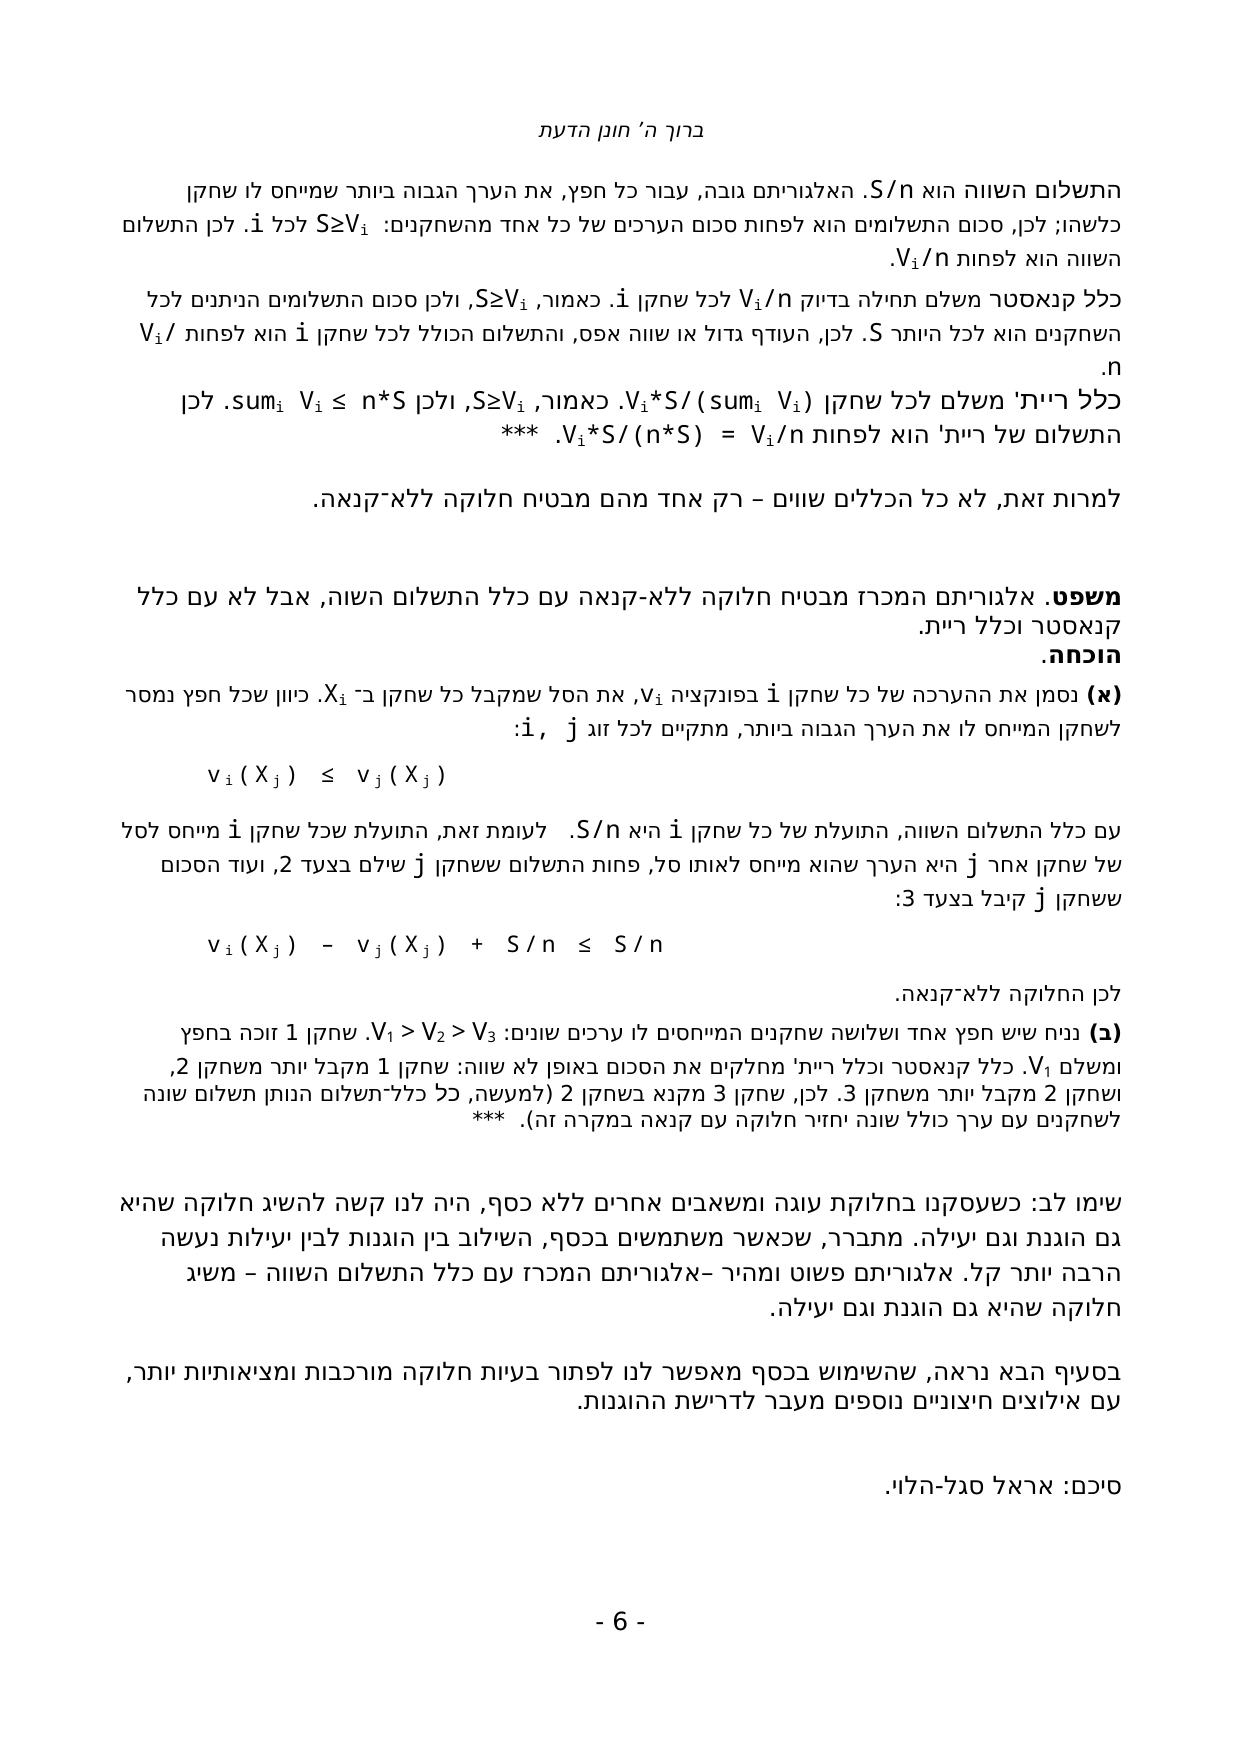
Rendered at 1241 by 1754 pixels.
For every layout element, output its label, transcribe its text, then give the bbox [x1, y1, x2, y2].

text בסעיף הבא נראה, שהשימוש בכסף מאפשר לנו לפתור בעיות חלוקה מורכבות ומציאותיות יותר, עם אילוצים חיצוניים נוספים מעבר לדרישת ההוגנות. [118, 1357, 1122, 1416]
text למרות זאת, לא כל הכללים שווים – רק אחד מהם מבטיח חלוקה ללא־קנאה. [118, 485, 1122, 514]
text כלל ריית' משלם לכל שחקן Vi*S/(sumi Vi). כאמור, S≥Vi, ולכן sumi Vi ≤ n*S. לכן התשלום של ריית' הוא לפחות Vi*S/(n*S) = Vi/n. *** [118, 382, 1122, 451]
text vi(Xj) ≤ vj(Xj) [207, 758, 1122, 790]
text התשלום השווה הוא S/n. האלגוריתם גובה, עבור כל חפץ, את הערך הגבוה ביותר שמייחס לו שחקן כלשהו; לכן, סכום התשלומים הוא לפחות סכום הערכים של כל אחד מהשחקנים: S≥Vi לכל i. לכן התשלום השווה הוא לפחות Vi/n. [118, 172, 1122, 274]
text לכן החלוקה ללא־קנאה. [118, 981, 1122, 1007]
text (ב) נניח שיש חפץ אחד ושלושה שחקנים המייחסים לו ערכים שונים: V1 > V2 > V3. שחקן 1 זוכה בחפץ ומשלם V1. כלל קנאסטר וכלל ריית' מחלקים את הסכום באופן לא שווה: שחקן 1 מקבל יותר משחקן 2, ושחקן 2 מקבל יותר משחקן 3. לכן, שחקן 3 מקנא בשחקן 2 (למעשה, כל כלל‏־תשלום הנותן תשלום שונה לשחקנים עם ערך כולל שונה יחזיר חלוקה עם קנאה במקרה זה). *** [118, 1013, 1122, 1133]
text (א) נסמן את ההערכה של כל שחקן i בפונקציה vi, את הסל שמקבל כל שחקן ב־ Xi. כיוון שכל חפץ נמסר לשחקן המייחס לו את הערך הגבוה ביותר, מתקיים לכל זוג i, j: [118, 676, 1122, 744]
text סיכם: אראל סגל-הלוי. [118, 1471, 1122, 1500]
text עם כלל התשלום השווה, התועלת של כל שחקן i היא S/n. לעומת זאת, התועלת שכל שחקן i מייחס לסל של שחקן אחר j היא הערך שהוא מייחס לאותו סל, פחות התשלום ששחקן j שילם בצעד 2, ועוד הסכום ששחקן j קיבל בצעד 3: [118, 812, 1122, 914]
text משפט. אלגוריתם המכרז מבטיח חלוקה ללא-קנאה עם כלל התשלום השוה, אבל לא עם כלל קנאסטר וכלל ריית. [118, 582, 1122, 640]
text כלל קנאסטר משלם תחילה בדיוק Vi/n לכל שחקן i. כאמור, S≥Vi, ולכן סכום התשלומים הניתנים לכל השחקנים הוא לכל היותר S. לכן, העודף גדול או שווה אפס, והתשלום הכולל לכל שחקן i הוא לפחות Vi/n. [118, 280, 1122, 382]
text הוכחה. [118, 640, 1122, 669]
text vi(Xj) – vj(Xj) + S/n ≤ S/n [207, 928, 1122, 959]
text שימו לב: כשעסקנו בחלוקת עוגה ומשאבים אחרים ללא כסף, היה לנו קשה להשיג חלוקה שהיא גם הוגנת וגם יעילה. מתברר, שכאשר משתמשים בכסף, השילוב בין הוגנות לבין יעילות נעשה הרבה יותר קל. אלגוריתם פשוט ומהיר –אלגוריתם המכרז עם כלל התשלום השווה – משיג חלוקה שהיא גם הוגנת וגם יעילה. [118, 1188, 1122, 1322]
